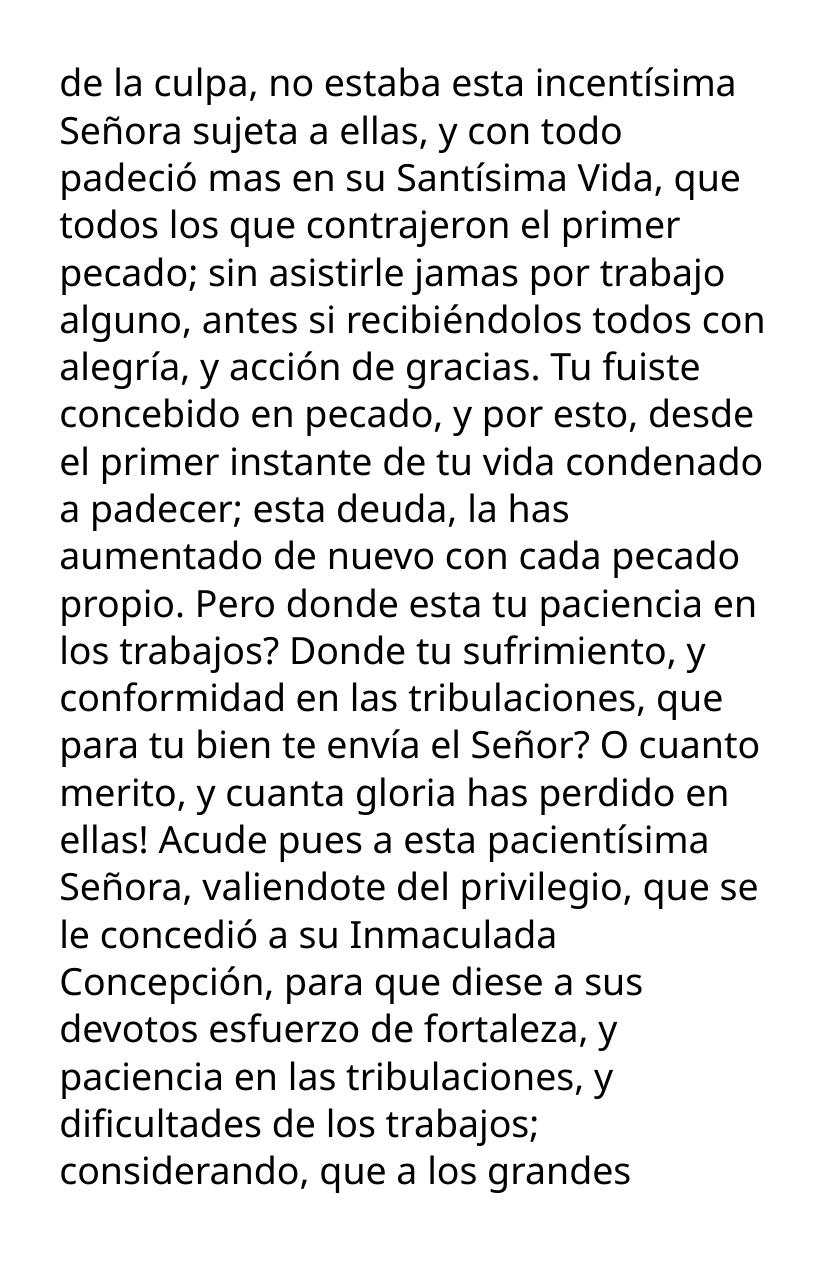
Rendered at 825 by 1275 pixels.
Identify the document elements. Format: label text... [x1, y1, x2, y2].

text de la culpa, no estaba esta incentísima Señora sujeta a ellas, y con todo padeció mas en su Santísima Vida, que todos los que contrajeron el primer pecado; sin asistirle jamas por trabajo alguno, antes si recibiéndolos todos con alegría, y acción de gracias. Tu fuiste concebido en pecado, y por esto, desde el primer instante de tu vida condenado a padecer; esta deuda, la has aumentado de nuevo con cada pecado propio. Pero donde esta tu paciencia en los trabajos? Donde tu sufrimiento, y conformidad en las tribulaciones, que para tu bien te envía el Señor? O cuanto merito, y cuanta gloria has perdido en ellas! Acude pues a esta pacientísima Señora, valiendote del privilegio, que se le concedió a su Inmaculada Concepción, para que diese a sus devotos esfuerzo de fortaleza, y paciencia en las tribulaciones, y dificultades de los trabajos; considerando, que a los grandes [59, 59, 766, 1194]
